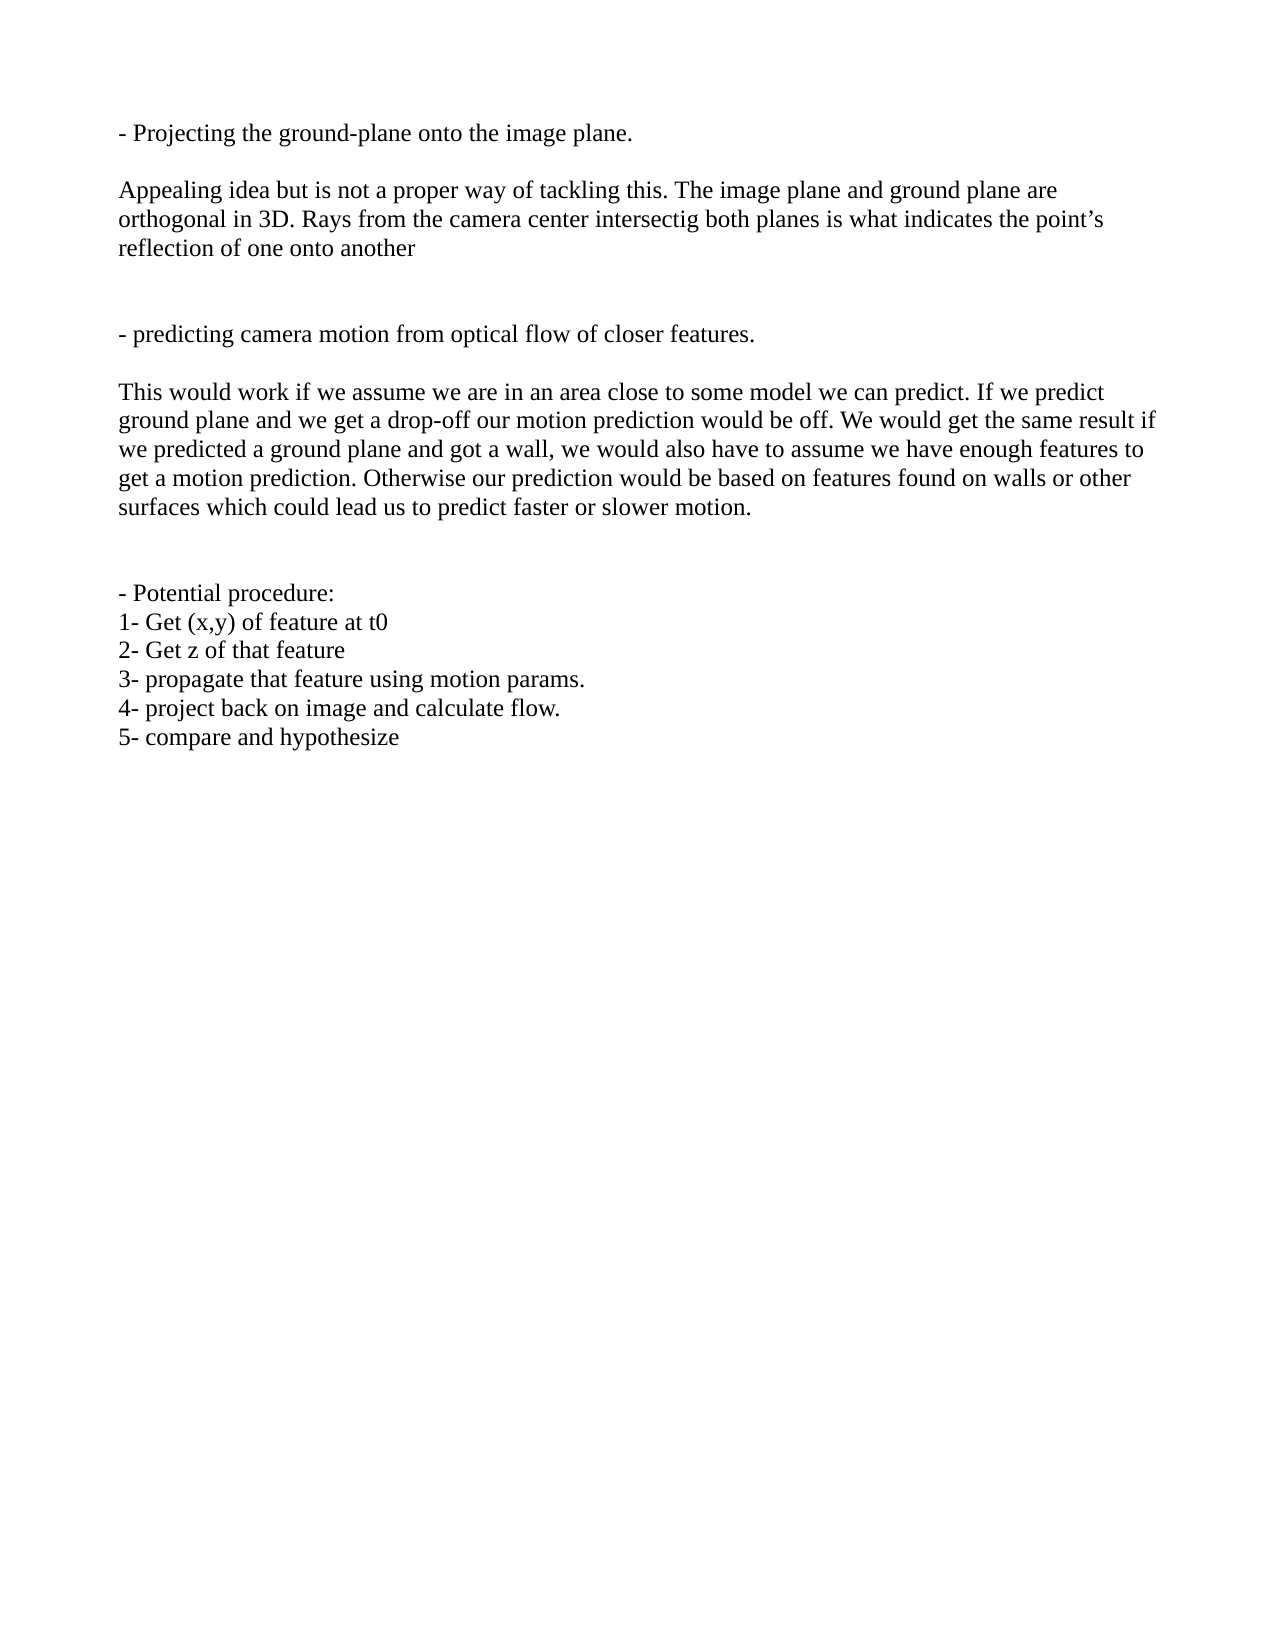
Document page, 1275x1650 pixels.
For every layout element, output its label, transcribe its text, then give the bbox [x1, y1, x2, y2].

text This would work if we assume we are in an area close to some model we can predict. If we predict ground plane and we get a drop-off our motion prediction would be off. We would get the same result if we predicted a ground plane and got a wall, we would also have to assume we have enough features to get a motion prediction. Otherwise our prediction would be based on features found on walls or other surfaces which could lead us to predict faster or slower motion. [118, 377, 1157, 521]
text - predicting camera motion from optical flow of closer features. [118, 319, 1157, 348]
text 1- Get (x,y) of feature at t0 [118, 607, 1157, 636]
text 4- project back on image and calculate flow. [118, 693, 1157, 722]
text - Potential procedure: [118, 578, 1157, 607]
text - Projecting the ground-plane onto the image plane. [118, 118, 1157, 147]
text 2- Get z of that feature [118, 636, 1157, 664]
text Appealing idea but is not a proper way of tackling this. The image plane and ground plane are orthogonal in 3D. Rays from the camera center intersectig both planes is what indicates the point’s reflection of one onto another [118, 176, 1157, 262]
text 5- compare and hypothesize [118, 722, 1157, 751]
text 3- propagate that feature using motion params. [118, 664, 1157, 693]
